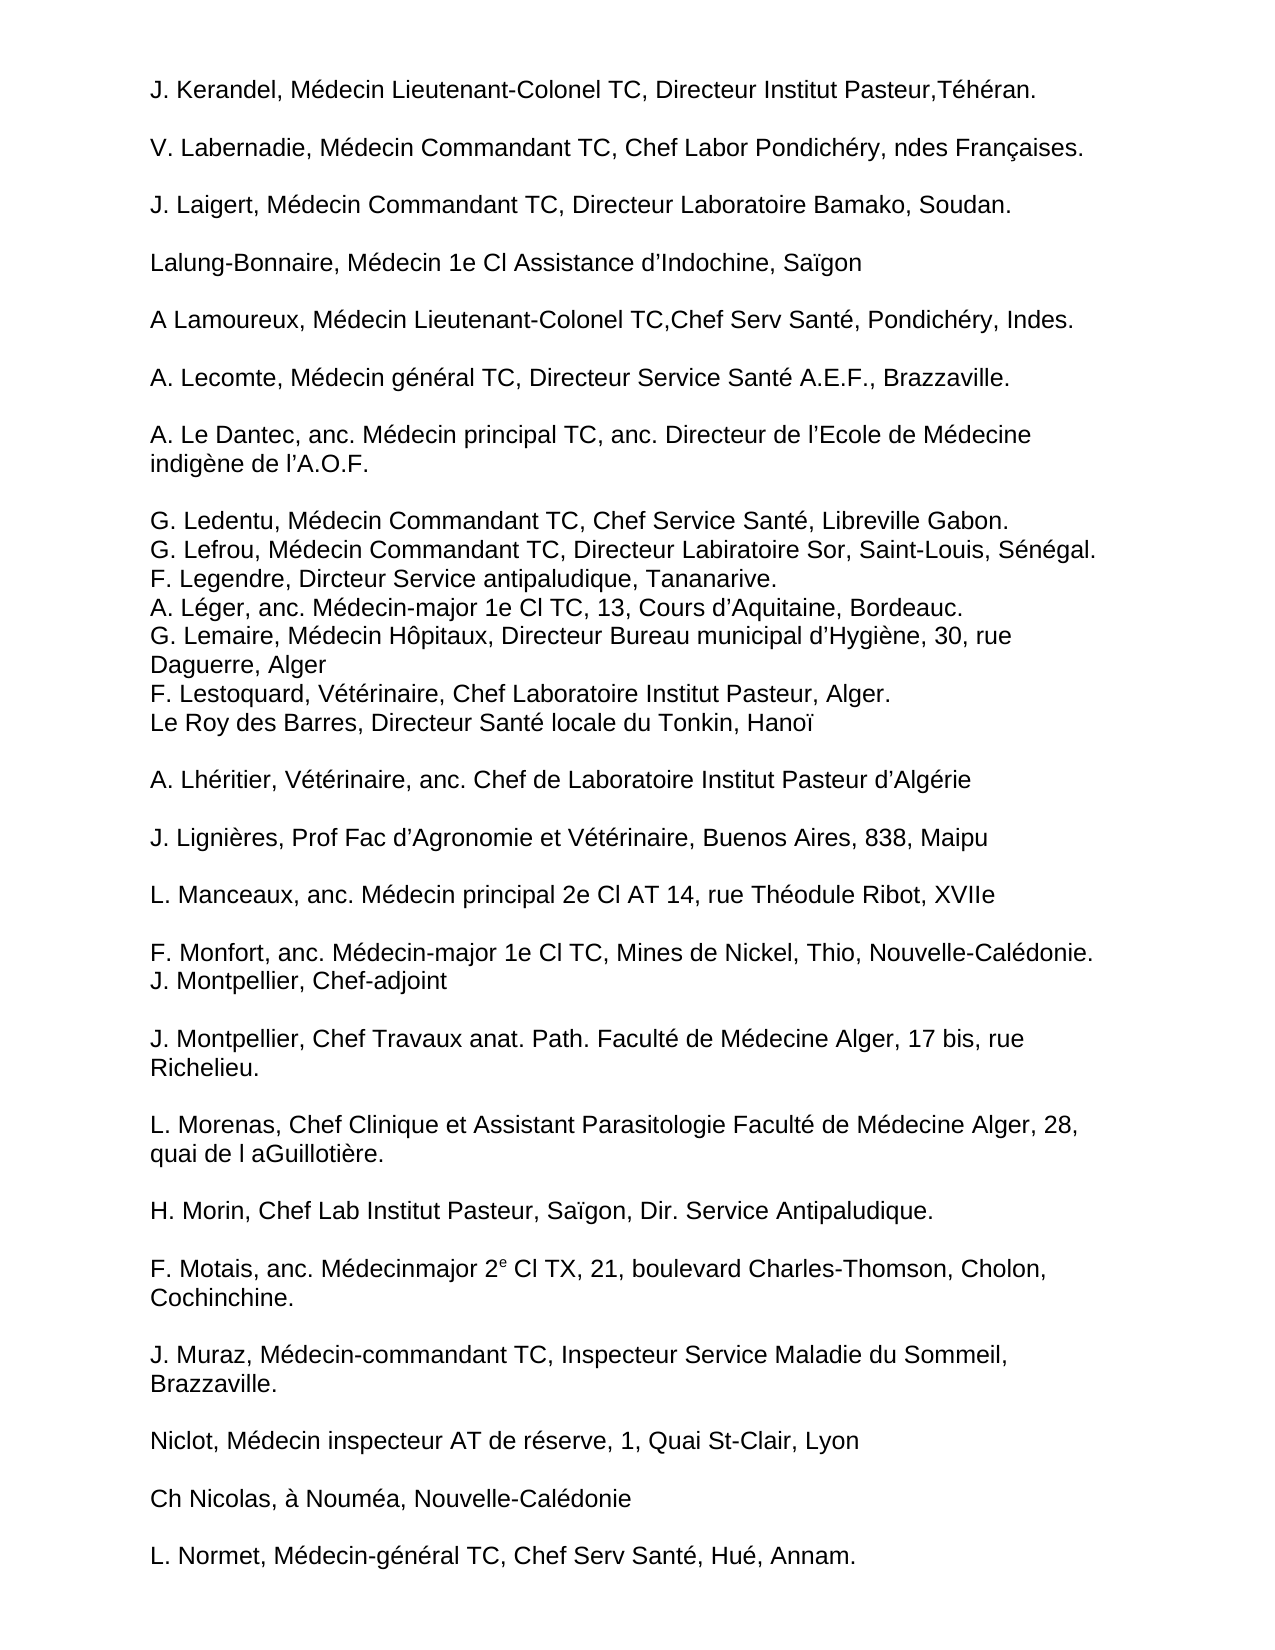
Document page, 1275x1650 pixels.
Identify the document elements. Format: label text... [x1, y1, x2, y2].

text Le Roy des Barres, Directeur Santé locale du Tonkin, Hanoï [150, 707, 1125, 736]
text J. Montpellier, Chef-adjoint [150, 966, 1125, 995]
text A Lamoureux, Médecin Lieutenant-Colonel TC,Chef Serv Santé, Pondichéry, Indes. [150, 305, 1125, 334]
text Lalung-Bonnaire, Médecin 1e Cl Assistance d’Indochine, Saïgon [150, 247, 1125, 276]
text A. Léger, anc. Médecin-major 1e Cl TC, 13, Cours d’Aquitaine, Bordeauc. [150, 592, 1125, 621]
text J. Lignières, Prof Fac d’Agronomie et Vétérinaire, Buenos Aires, 838, Maipu [150, 822, 1125, 851]
text Niclot, Médecin inspecteur AT de réserve, 1, Quai St-Clair, Lyon [150, 1426, 1125, 1455]
text G. Ledentu, Médecin Commandant TC, Chef Service Santé, Libreville Gabon. [150, 506, 1125, 535]
text V. Labernadie, Médecin Commandant TC, Chef Labor Pondichéry, ndes Françaises. [150, 132, 1125, 161]
text J. Laigert, Médecin Commandant TC, Directeur Laboratoire Bamako, Soudan. [150, 190, 1125, 219]
text L. Morenas, Chef Clinique et Assistant Parasitologie Faculté de Médecine Alger, 28, quai de l aGuillotière. [150, 1110, 1125, 1167]
text J. Muraz, Médecin-commandant TC, Inspecteur Service Maladie du Sommeil, Brazzaville. [150, 1340, 1125, 1397]
text G. Lemaire, Médecin Hôpitaux, Directeur Bureau municipal d’Hygiène, 30, rue Daguerre, Alger [150, 621, 1125, 679]
text L. Normet, Médecin-général TC, Chef Serv Santé, Hué, Annam. [150, 1541, 1125, 1570]
text F. Monfort, anc. Médecin-major 1e Cl TC, Mines de Nickel, Thio, Nouvelle-Calédonie. [150, 937, 1125, 966]
text F. Lestoquard, Vétérinaire, Chef Laboratoire Institut Pasteur, Alger. [150, 679, 1125, 707]
text F. Motais, anc. Médecinmajor 2e Cl TX, 21, boulevard Charles-Thomson, Cholon, Cochinchine. [150, 1254, 1125, 1311]
text L. Manceaux, anc. Médecin principal 2e Cl AT 14, rue Théodule Ribot, XVIIe [150, 880, 1125, 909]
text A. Lecomte, Médecin général TC, Directeur Service Santé A.E.F., Brazzaville. [150, 362, 1125, 391]
text J. Kerandel, Médecin Lieutenant-Colonel TC, Directeur Institut Pasteur,Téhéran. [150, 75, 1125, 104]
text A. Lhéritier, Vétérinaire, anc. Chef de Laboratoire Institut Pasteur d’Algérie [150, 765, 1125, 794]
text G. Lefrou, Médecin Commandant TC, Directeur Labiratoire Sor, Saint-Louis, Sénégal. [150, 535, 1125, 564]
text F. Legendre, Dircteur Service antipaludique, Tananarive. [150, 564, 1125, 592]
text A. Le Dantec, anc. Médecin principal TC, anc. Directeur de l’Ecole de Médecine indigène de l’A.O.F. [150, 420, 1125, 477]
text J. Montpellier, Chef Travaux anat. Path. Faculté de Médecine Alger, 17 bis, rue Richelieu. [150, 1024, 1125, 1081]
text H. Morin, Chef Lab Institut Pasteur, Saïgon, Dir. Service Antipaludique. [150, 1196, 1125, 1225]
text Ch Nicolas, à Nouméa, Nouvelle-Calédonie [150, 1484, 1125, 1512]
